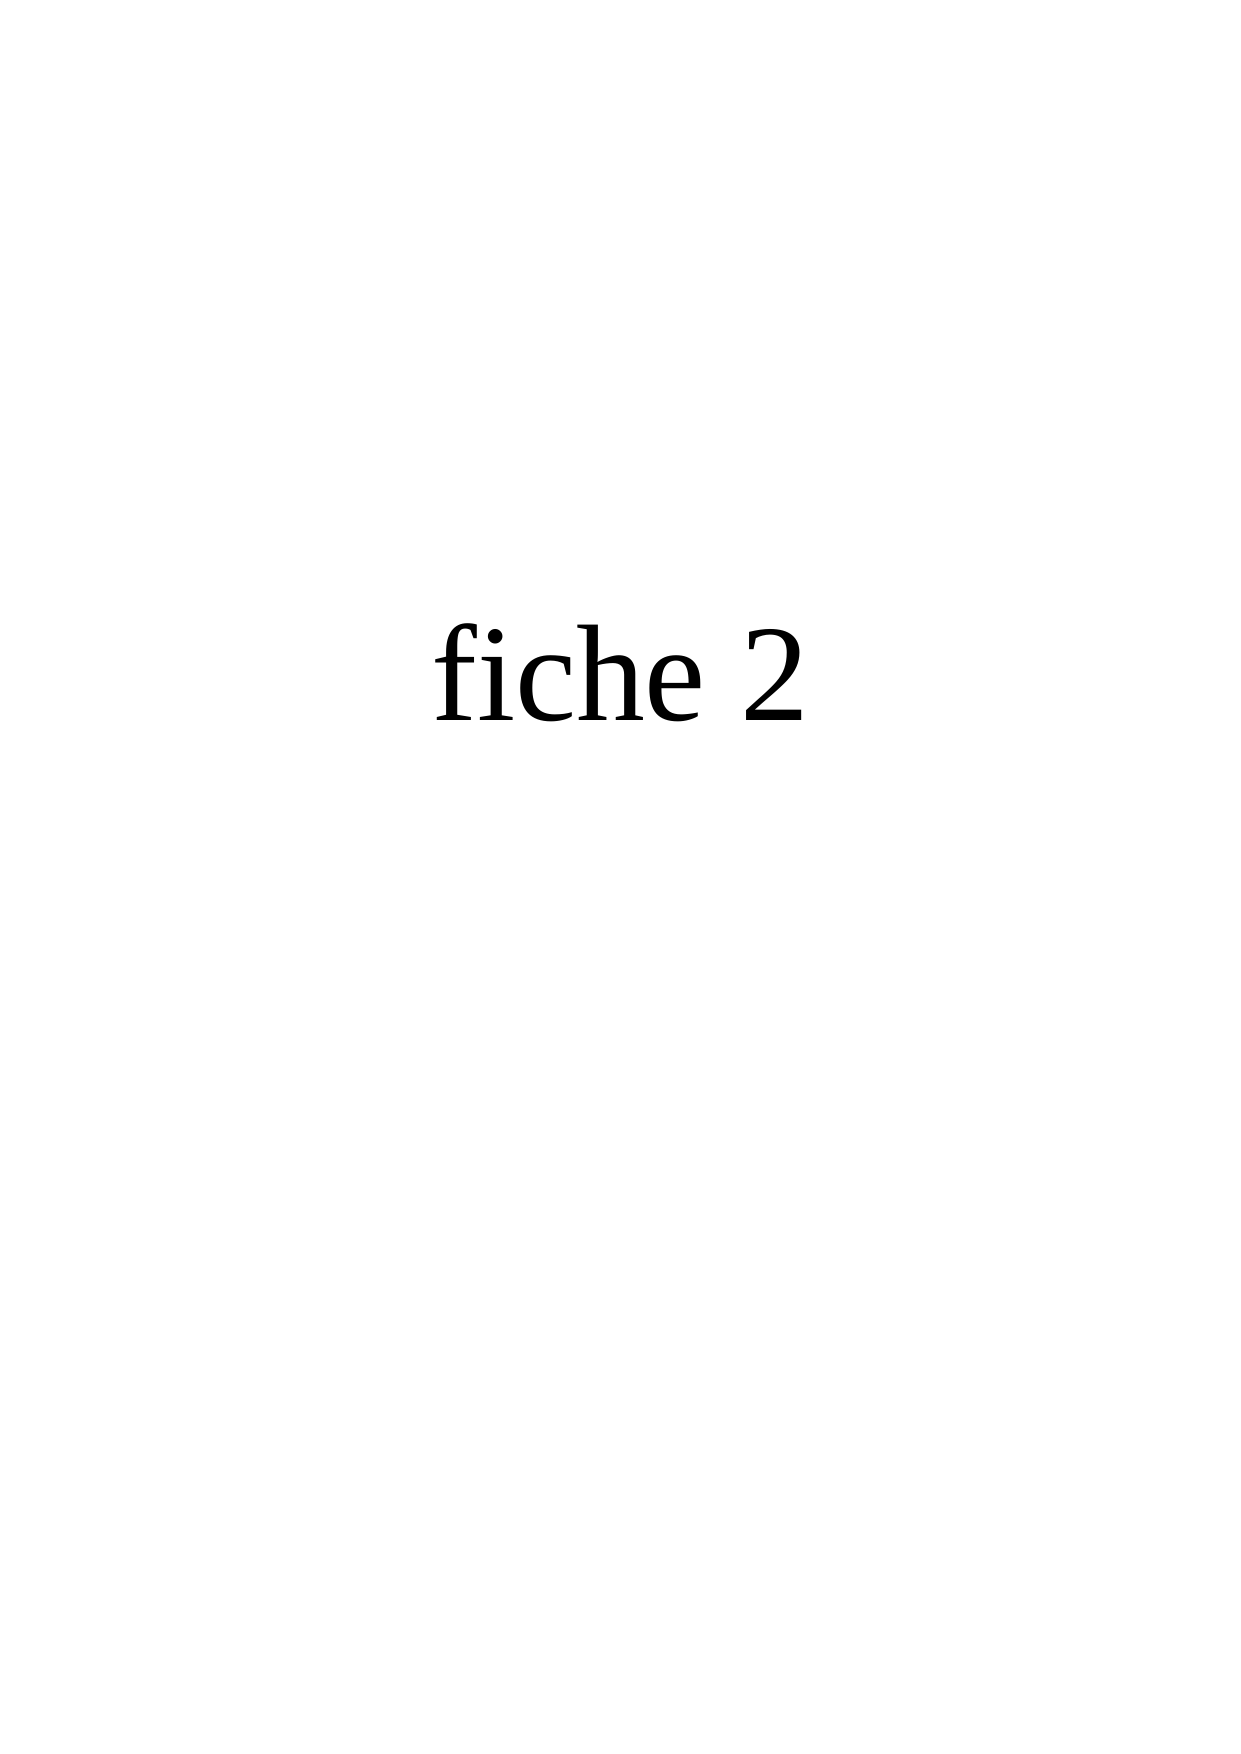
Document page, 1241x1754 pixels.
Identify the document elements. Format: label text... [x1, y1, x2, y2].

text fiche 2 [118, 592, 1122, 751]
